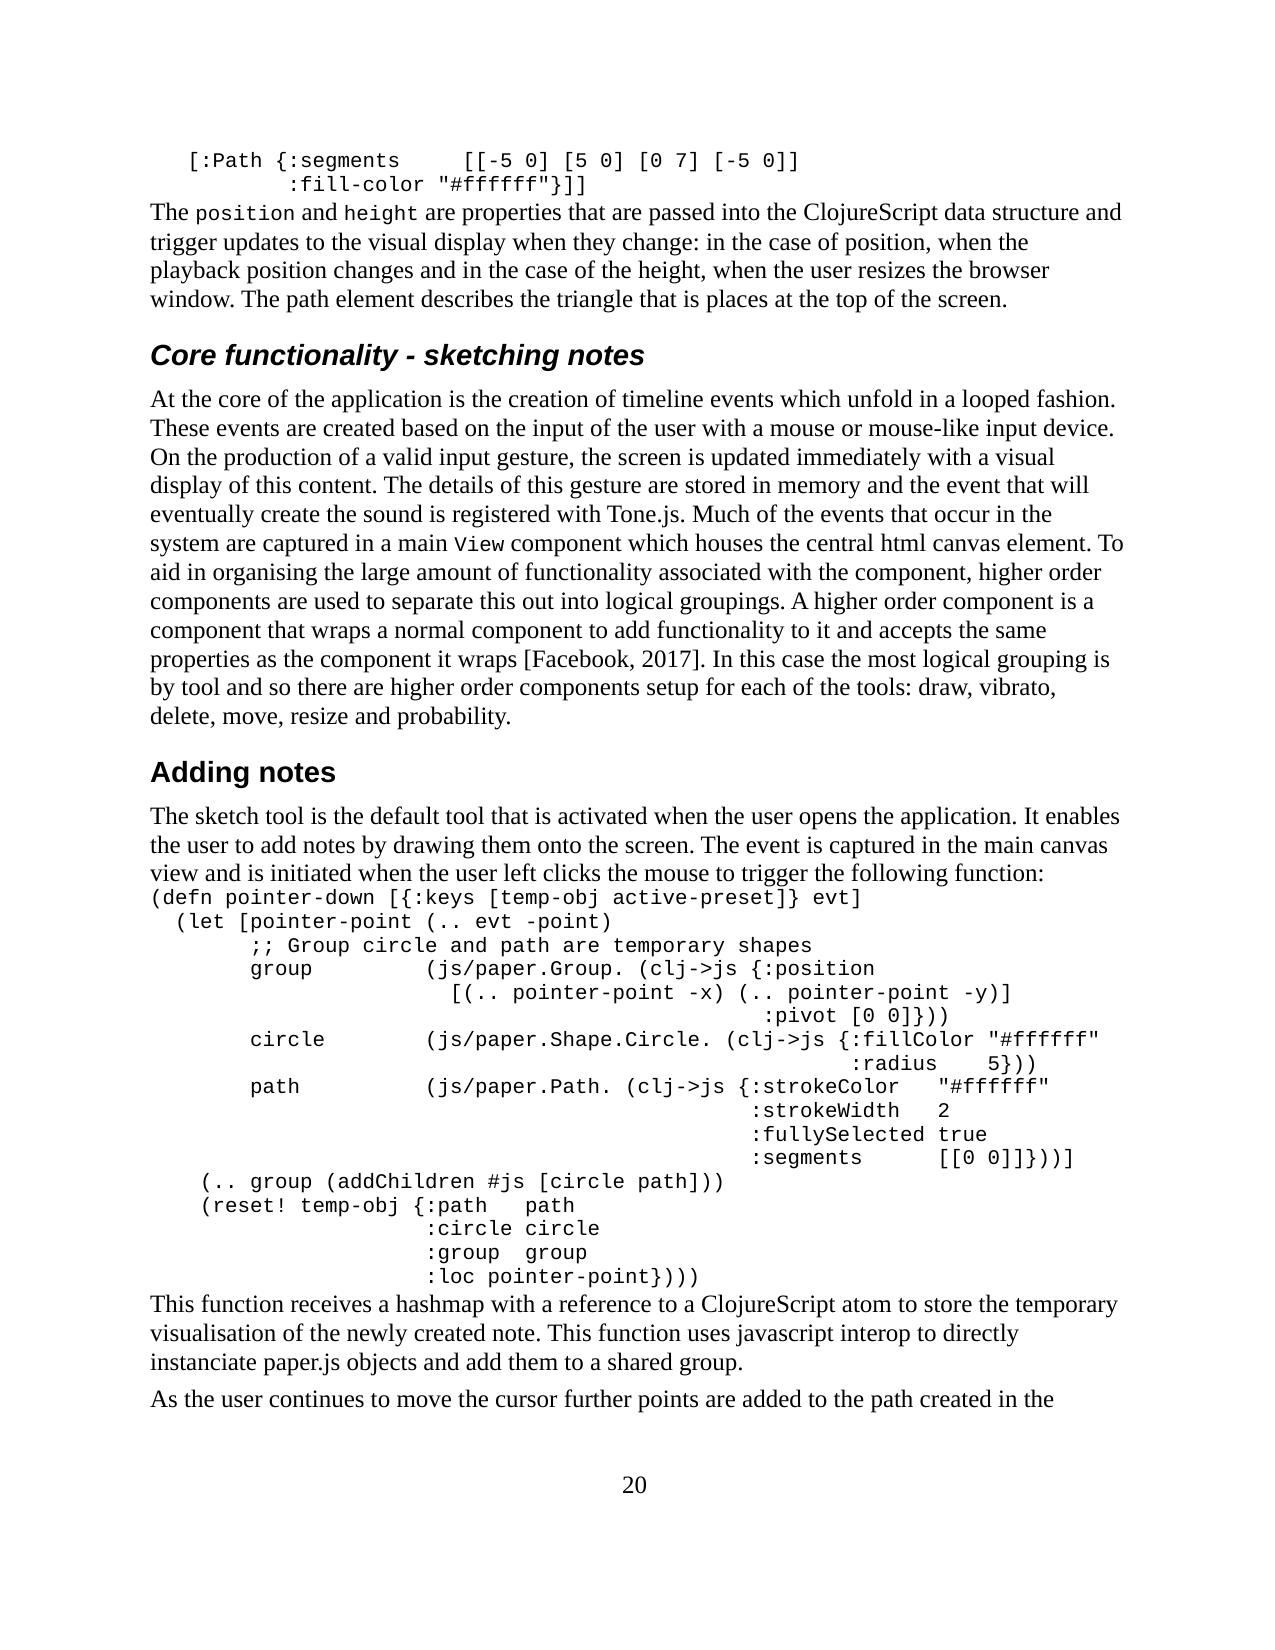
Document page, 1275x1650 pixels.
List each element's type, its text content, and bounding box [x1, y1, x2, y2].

text (defn pointer-down [{:keys [temp-obj active-preset]} evt] [150, 887, 1125, 911]
text :circle circle [150, 1218, 1125, 1242]
text :pivot [0 0]})) [150, 1006, 1125, 1029]
text :fullySelected true [150, 1124, 1125, 1147]
text :radius 5})) [150, 1053, 1125, 1076]
subtitle Core functionality - sketching notes [150, 338, 1125, 372]
text :group group [150, 1242, 1125, 1266]
text (let [pointer-point (.. evt -point) [150, 911, 1125, 934]
text :segments [[0 0]]}))] [150, 1147, 1125, 1171]
text path (js/paper.Path. (clj->js {:strokeColor "#ffffff" [150, 1076, 1125, 1100]
text :strokeWidth 2 [150, 1100, 1125, 1124]
text The sketch tool is the default tool that is activated when the user opens the application. It enables the user to add notes by drawing them onto the screen. The event is captured in the main canvas view and is initiated when the user left clicks the mouse to trigger the following function: [150, 801, 1125, 887]
text (reset! temp-obj {:path path [150, 1195, 1125, 1218]
text This function receives a hashmap with a reference to a ClojureScript atom to store the temporary visualisation of the newly created note. This function uses javascript interop to directly instanciate paper.js objects and add them to a shared group. [150, 1289, 1125, 1376]
text At the core of the application is the creation of timeline events which unfold in a looped fashion. These events are created based on the input of the user with a mouse or mouse-like input device. On the production of a valid input gesture, the screen is updated immediately with a visual display of this content. The details of this gesture are stored in memory and the event that will eventually create the sound is registered with Tone.js. Much of the events that occur in the system are captured in a main View component which houses the central html canvas element. To aid in organising the large amount of functionality associated with the component, higher order components are used to separate this out into logical groupings. A higher order component is a component that wraps a normal component to add functionality to it and accepts the same properties as the component it wraps [Facebook, 2017]. In this case the most logical grouping is by tool and so there are higher order components setup for each of the tools: draw, vibrato, delete, move, resize and probability. [150, 384, 1125, 730]
text (.. group (addChildren #js [circle path])) [150, 1171, 1125, 1195]
text ;; Group circle and path are temporary shapes [150, 934, 1125, 958]
text The position and height are properties that are passed into the ClojureScript data structure and trigger updates to the visual display when they change: in the case of position, when the playback position changes and in the case of the height, when the user resizes the browser window. The path element describes the triangle that is places at the top of the screen. [150, 197, 1125, 313]
subtitle Adding notes [150, 755, 1125, 788]
text :loc pointer-point}))) [150, 1266, 1125, 1289]
text circle (js/paper.Shape.Circle. (clj->js {:fillColor "#ffffff" [150, 1029, 1125, 1053]
text group (js/paper.Group. (clj->js {:position [150, 958, 1125, 982]
text :fill-color "#ffffff"}]] [150, 174, 1125, 197]
text [(.. pointer-point -x) (.. pointer-point -y)] [150, 982, 1125, 1006]
text As the user continues to move the cursor further points are added to the path created in the [150, 1384, 1125, 1413]
text [:Path {:segments [[-5 0] [5 0] [0 7] [-5 0]] [150, 150, 1125, 174]
